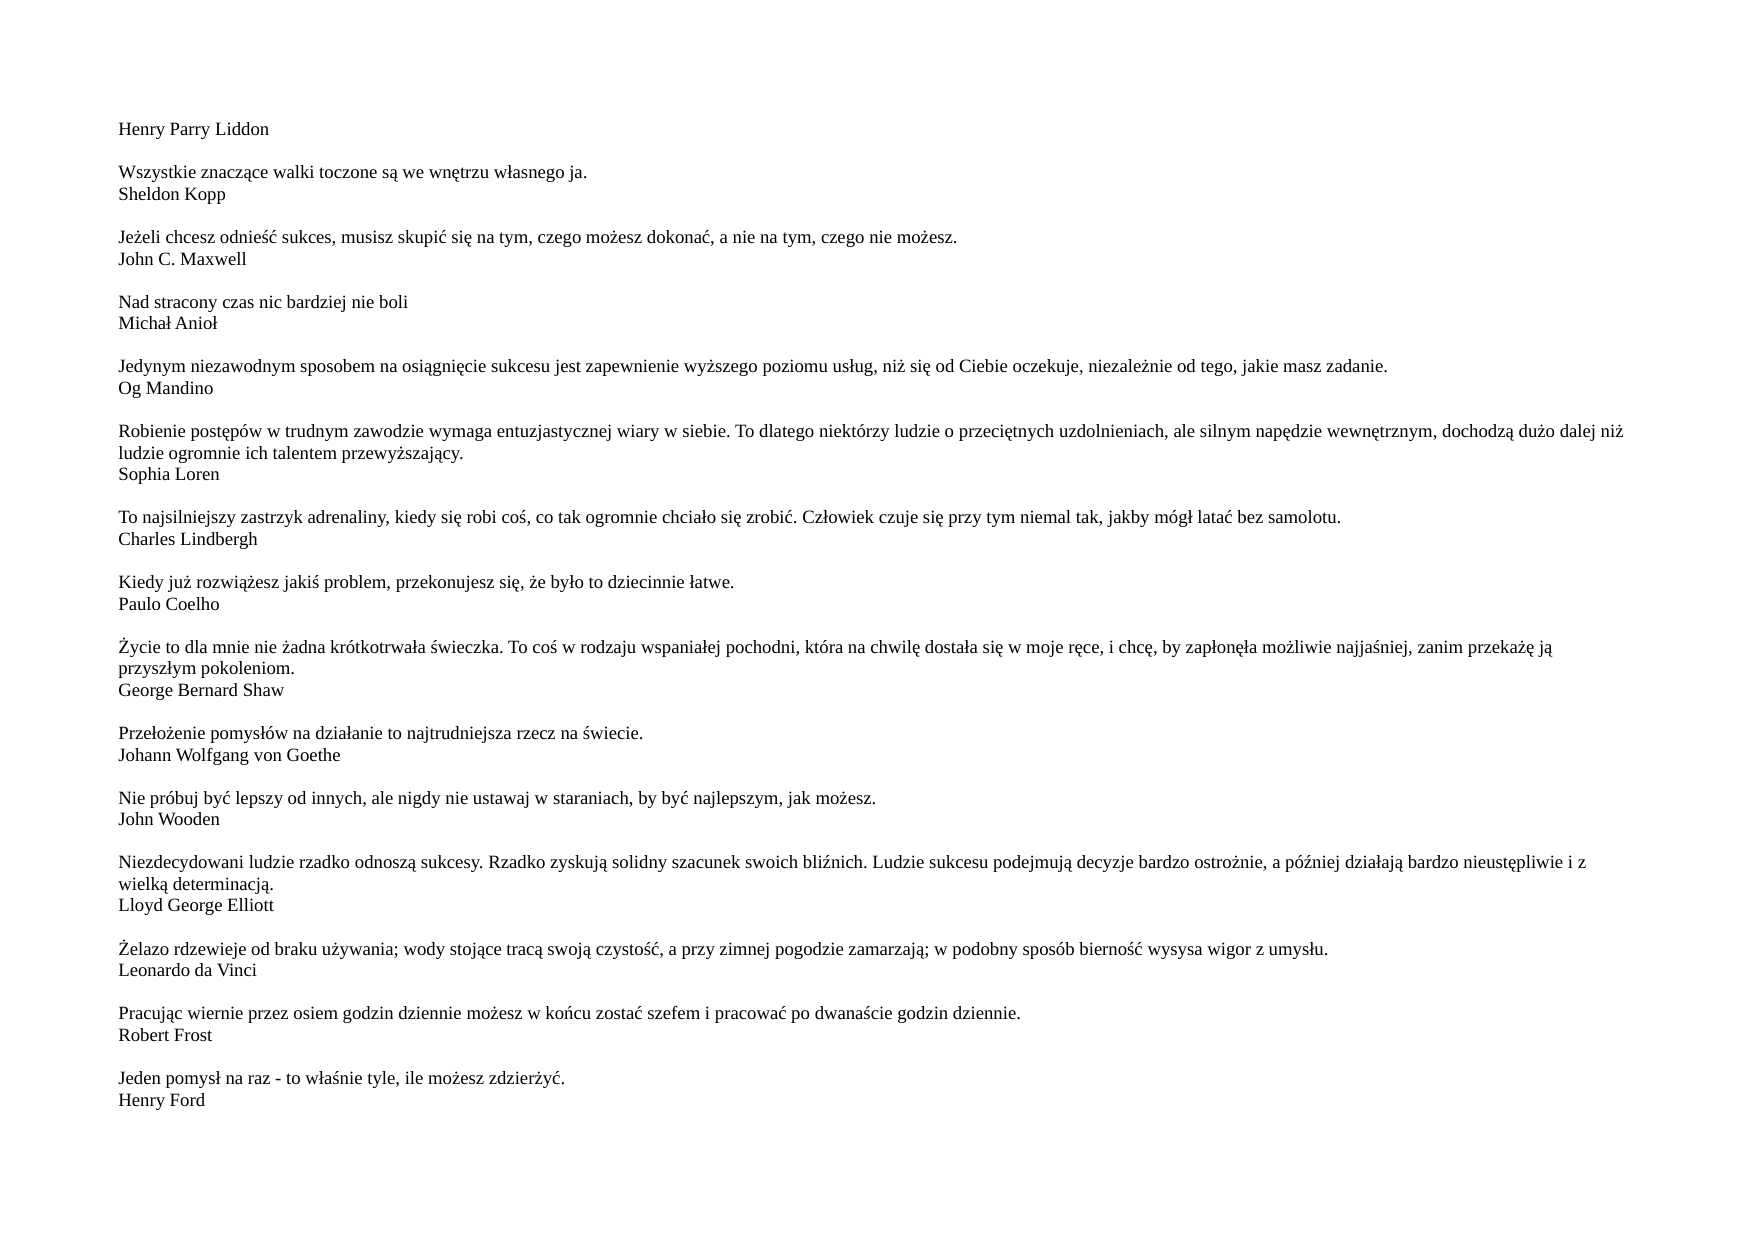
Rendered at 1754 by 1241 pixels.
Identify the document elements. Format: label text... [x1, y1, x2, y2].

text George Bernard Shaw [118, 679, 1636, 700]
text Paulo Coelho [118, 592, 1636, 614]
text Robert Frost [118, 1024, 1636, 1045]
text Przełożenie pomysłów na działanie to najtrudniejsza rzecz na świecie. [118, 722, 1636, 743]
text John Wooden [118, 808, 1636, 830]
text Og Mandino [118, 377, 1636, 398]
text Henry Ford [118, 1088, 1636, 1110]
text Henry Parry Liddon [118, 118, 1636, 140]
text Michał Anioł [118, 312, 1636, 334]
text Życie to dla mnie nie żadna krótkotrwała świeczka. To coś w rodzaju wspaniałej pochodni, która na chwilę dostała się w moje ręce, i chcę, by zapłonęła możliwie najjaśniej, zanim przekażę ją przyszłym pokoleniom. [118, 636, 1636, 679]
text John C. Maxwell [118, 247, 1636, 269]
text Wszystkie znaczące walki toczone są we wnętrzu własnego ja. [118, 161, 1636, 183]
text Nie próbuj być lepszy od innych, ale nigdy nie ustawaj w staraniach, by być najlepszym, jak możesz. [118, 787, 1636, 808]
text Jedynym niezawodnym sposobem na osiągnięcie sukcesu jest zapewnienie wyższego poziomu usług, niż się od Ciebie oczekuje, niezależnie od tego, jakie masz zadanie. [118, 355, 1636, 377]
text Sheldon Kopp [118, 183, 1636, 204]
text Pracując wiernie przez osiem godzin dziennie możesz w końcu zostać szefem i pracować po dwanaście godzin dziennie. [118, 1002, 1636, 1024]
text Kiedy już rozwiążesz jakiś problem, przekonujesz się, że było to dziecinnie łatwe. [118, 571, 1636, 592]
text Jeżeli chcesz odnieść sukces, musisz skupić się na tym, czego możesz dokonać, a nie na tym, czego nie możesz. [118, 226, 1636, 247]
text Żelazo rdzewieje od braku używania; wody stojące tracą swoją czystość, a przy zimnej pogodzie zamarzają; w podobny sposób bierność wysysa wigor z umysłu. [118, 937, 1636, 959]
text Niezdecydowani ludzie rzadko odnoszą sukcesy. Rzadko zyskują solidny szacunek swoich bliźnich. Ludzie sukcesu podejmują decyzje bardzo ostrożnie, a później działają bardzo nieustępliwie i z wielką determinacją. [118, 851, 1636, 894]
text Sophia Loren [118, 463, 1636, 485]
text Jeden pomysł na raz - to właśnie tyle, ile możesz zdzierżyć. [118, 1067, 1636, 1088]
text To najsilniejszy zastrzyk adrenaliny, kiedy się robi coś, co tak ogromnie chciało się zrobić. Człowiek czuje się przy tym niemal tak, jakby mógł latać bez samolotu. [118, 506, 1636, 528]
text Johann Wolfgang von Goethe [118, 743, 1636, 765]
text Charles Lindbergh [118, 528, 1636, 549]
text Robienie postępów w trudnym zawodzie wymaga entuzjastycznej wiary w siebie. To dlatego niektórzy ludzie o przeciętnych uzdolnieniach, ale silnym napędzie wewnętrznym, dochodzą dużo dalej niż ludzie ogromnie ich talentem przewyższający. [118, 420, 1636, 463]
text Leonardo da Vinci [118, 959, 1636, 981]
text Nad stracony czas nic bardziej nie boli [118, 291, 1636, 312]
text Lloyd George Elliott [118, 894, 1636, 916]
